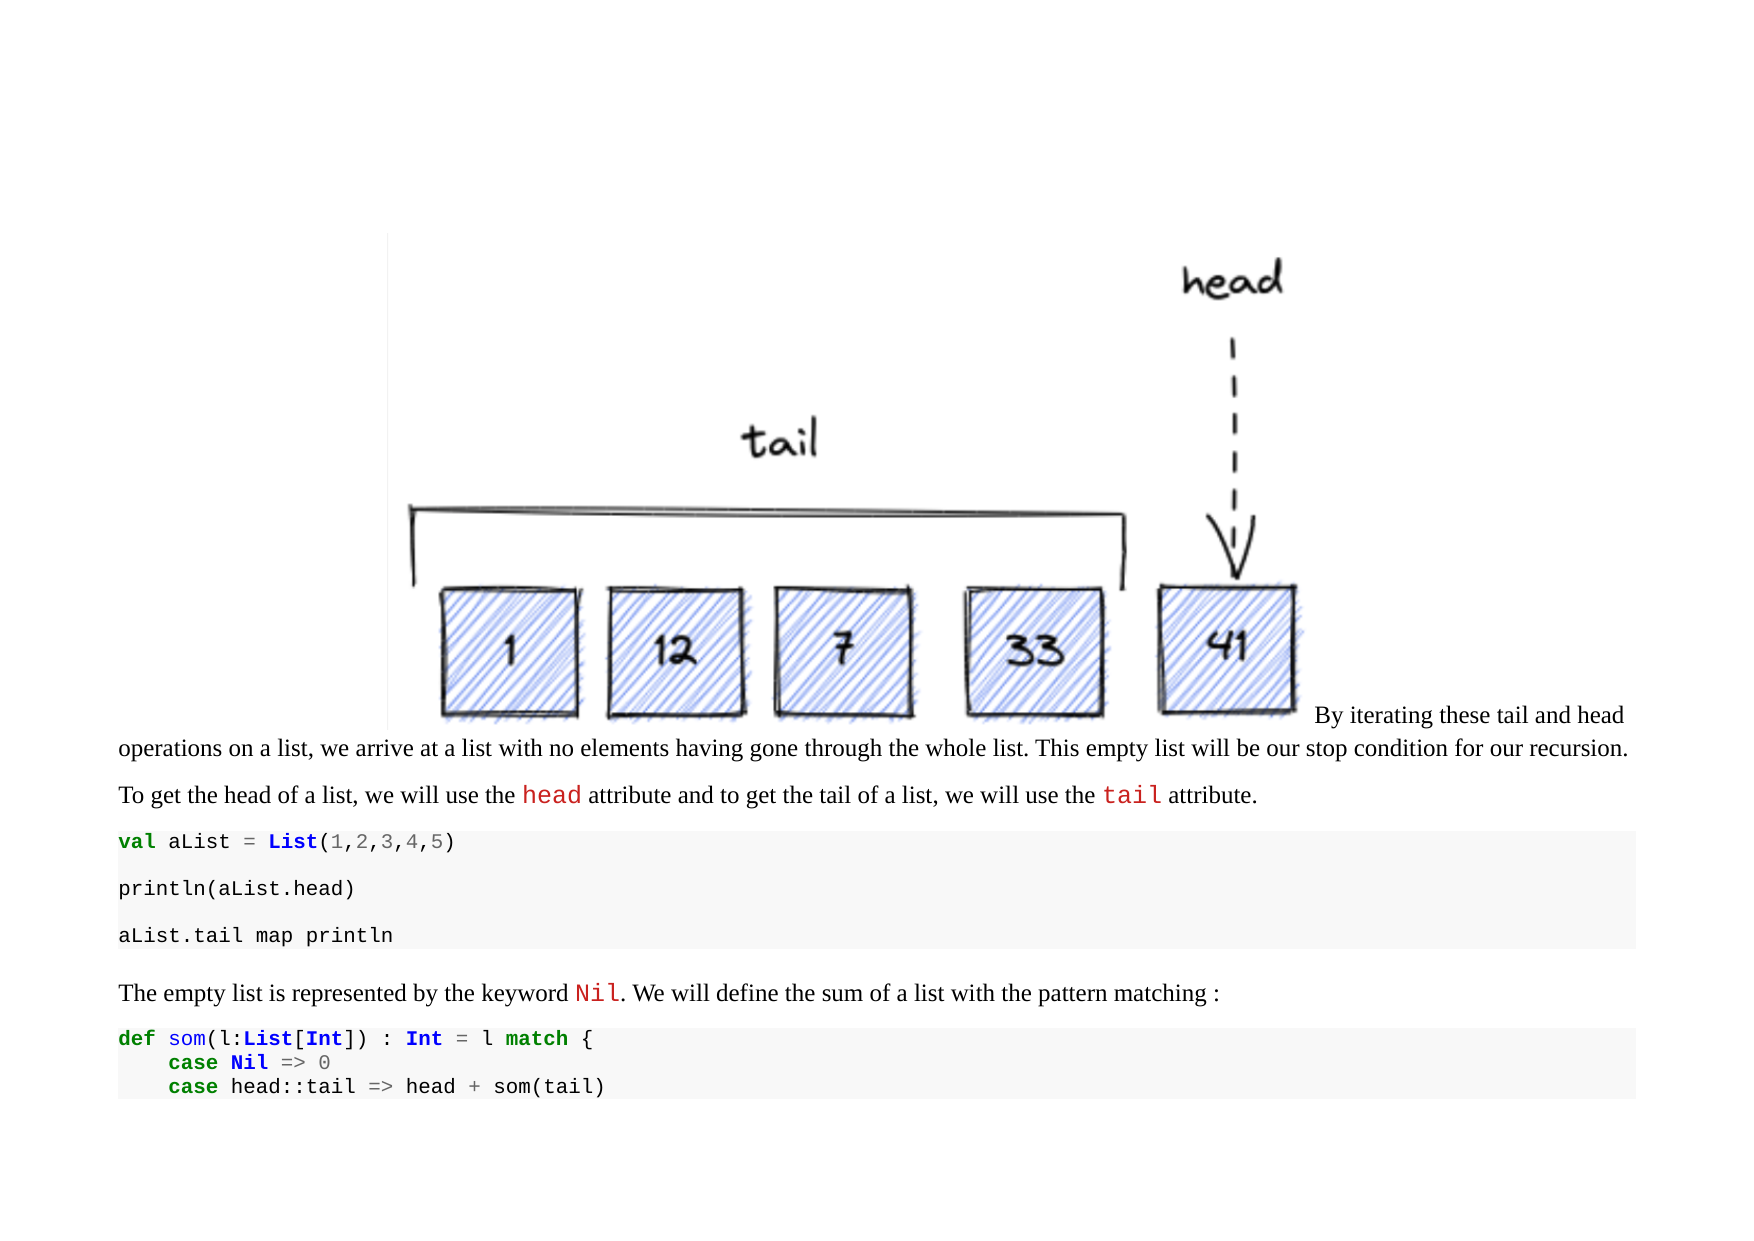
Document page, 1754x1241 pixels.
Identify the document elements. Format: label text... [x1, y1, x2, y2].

text To get the head of a list, we will use the head attribute and to get the tail of a list, we will use the tail attribute. [118, 781, 1636, 811]
text val aList = List(1,2,3,4,5) [118, 831, 1636, 854]
text case Nil => 0 [118, 1052, 1636, 1076]
text The empty list is represented by the keyword Nil. We will define the sum of a list with the pattern matching : [118, 978, 1636, 1009]
text def som(l:List[Int]) : Int = l match { [118, 1028, 1636, 1052]
text case head::tail => head + som(tail) [118, 1076, 1636, 1099]
picture [387, 233, 1314, 730]
text aList.tail map println [118, 925, 1636, 949]
text By iterating these tail and head operations on a list, we arrive at a list with no elements having gone through the whole list. This empty list will be our stop condition for our recursion. [118, 700, 1636, 762]
text println(aList.head) [118, 878, 1636, 902]
